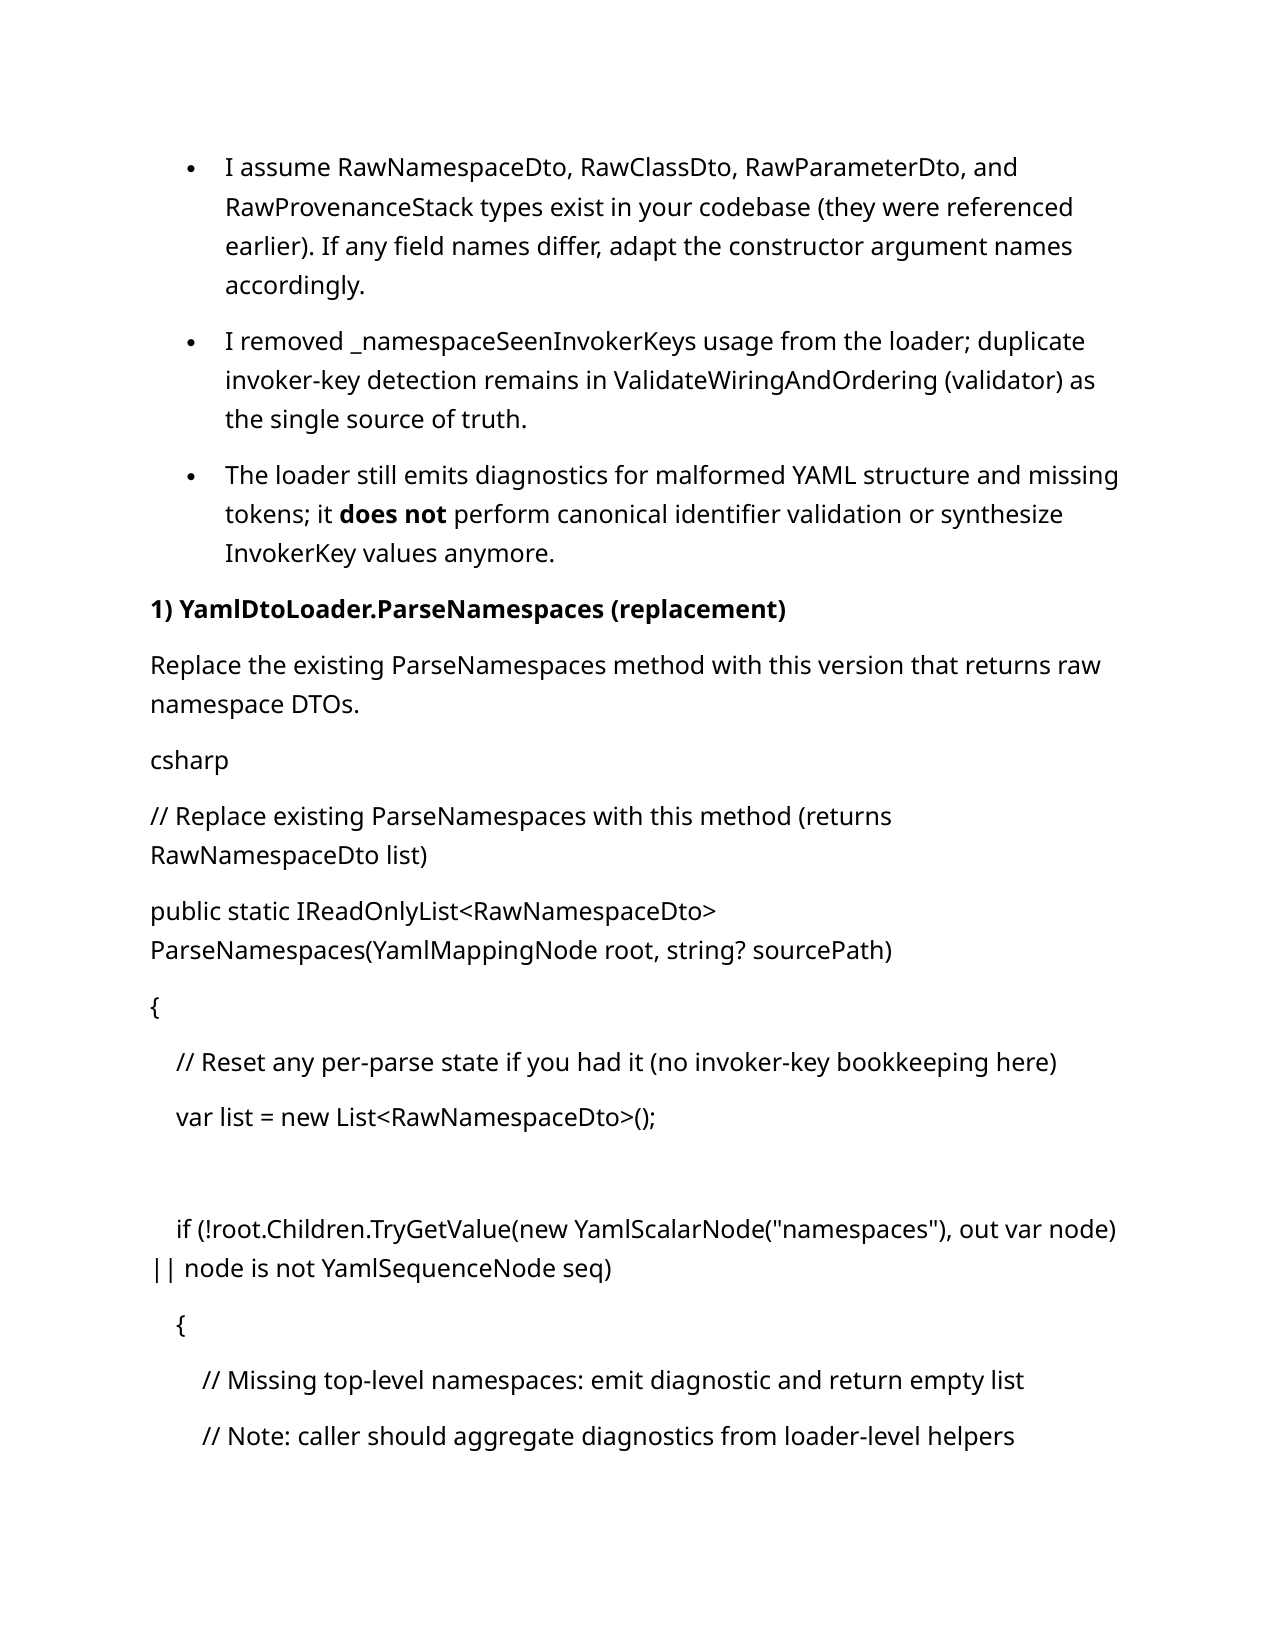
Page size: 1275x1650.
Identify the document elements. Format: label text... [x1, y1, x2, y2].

text // Missing top-level namespaces: emit diagnostic and return empty list [150, 1362, 1125, 1397]
list I removed _namespaceSeenInvokerKeys usage from the loader; duplicate invoker-key detection remains in ValidateWiringAndOrdering (validator) as the single source of truth. [187, 323, 1125, 436]
list The loader still emits diagnostics for malformed YAML structure and missing tokens; it does not perform canonical identifier validation or synthesize InvokerKey values anymore. [187, 457, 1125, 570]
text csharp [150, 742, 1125, 777]
text Replace the existing ParseNamespaces method with this version that returns raw namespace DTOs. [150, 647, 1125, 721]
text var list = new List<RawNamespaceDto>(); [150, 1100, 1125, 1134]
text // Replace existing ParseNamespaces with this method (returns RawNamespaceDto list) [150, 798, 1125, 872]
text // Reset any per-parse state if you had it (no invoker-key bookkeeping here) [150, 1044, 1125, 1078]
text { [150, 1307, 1125, 1341]
text // Note: caller should aggregate diagnostics from loader-level helpers [150, 1418, 1125, 1452]
list I assume RawNamespaceDto, RawClassDto, RawParameterDto, and RawProvenanceStack types exist in your codebase (they were referenced earlier). If any field names differ, adapt the constructor argument names accordingly. [187, 150, 1125, 302]
text public static IReadOnlyList<RawNamespaceDto> ParseNamespaces(YamlMappingNode root, string? sourcePath) [150, 893, 1125, 967]
text if (!root.Children.TryGetValue(new YamlScalarNode("namespaces"), out var node) || node is not YamlSequenceNode seq) [150, 1212, 1125, 1285]
text { [150, 988, 1125, 1022]
text 1) YamlDtoLoader.ParseNamespaces (replacement) [150, 592, 1125, 626]
